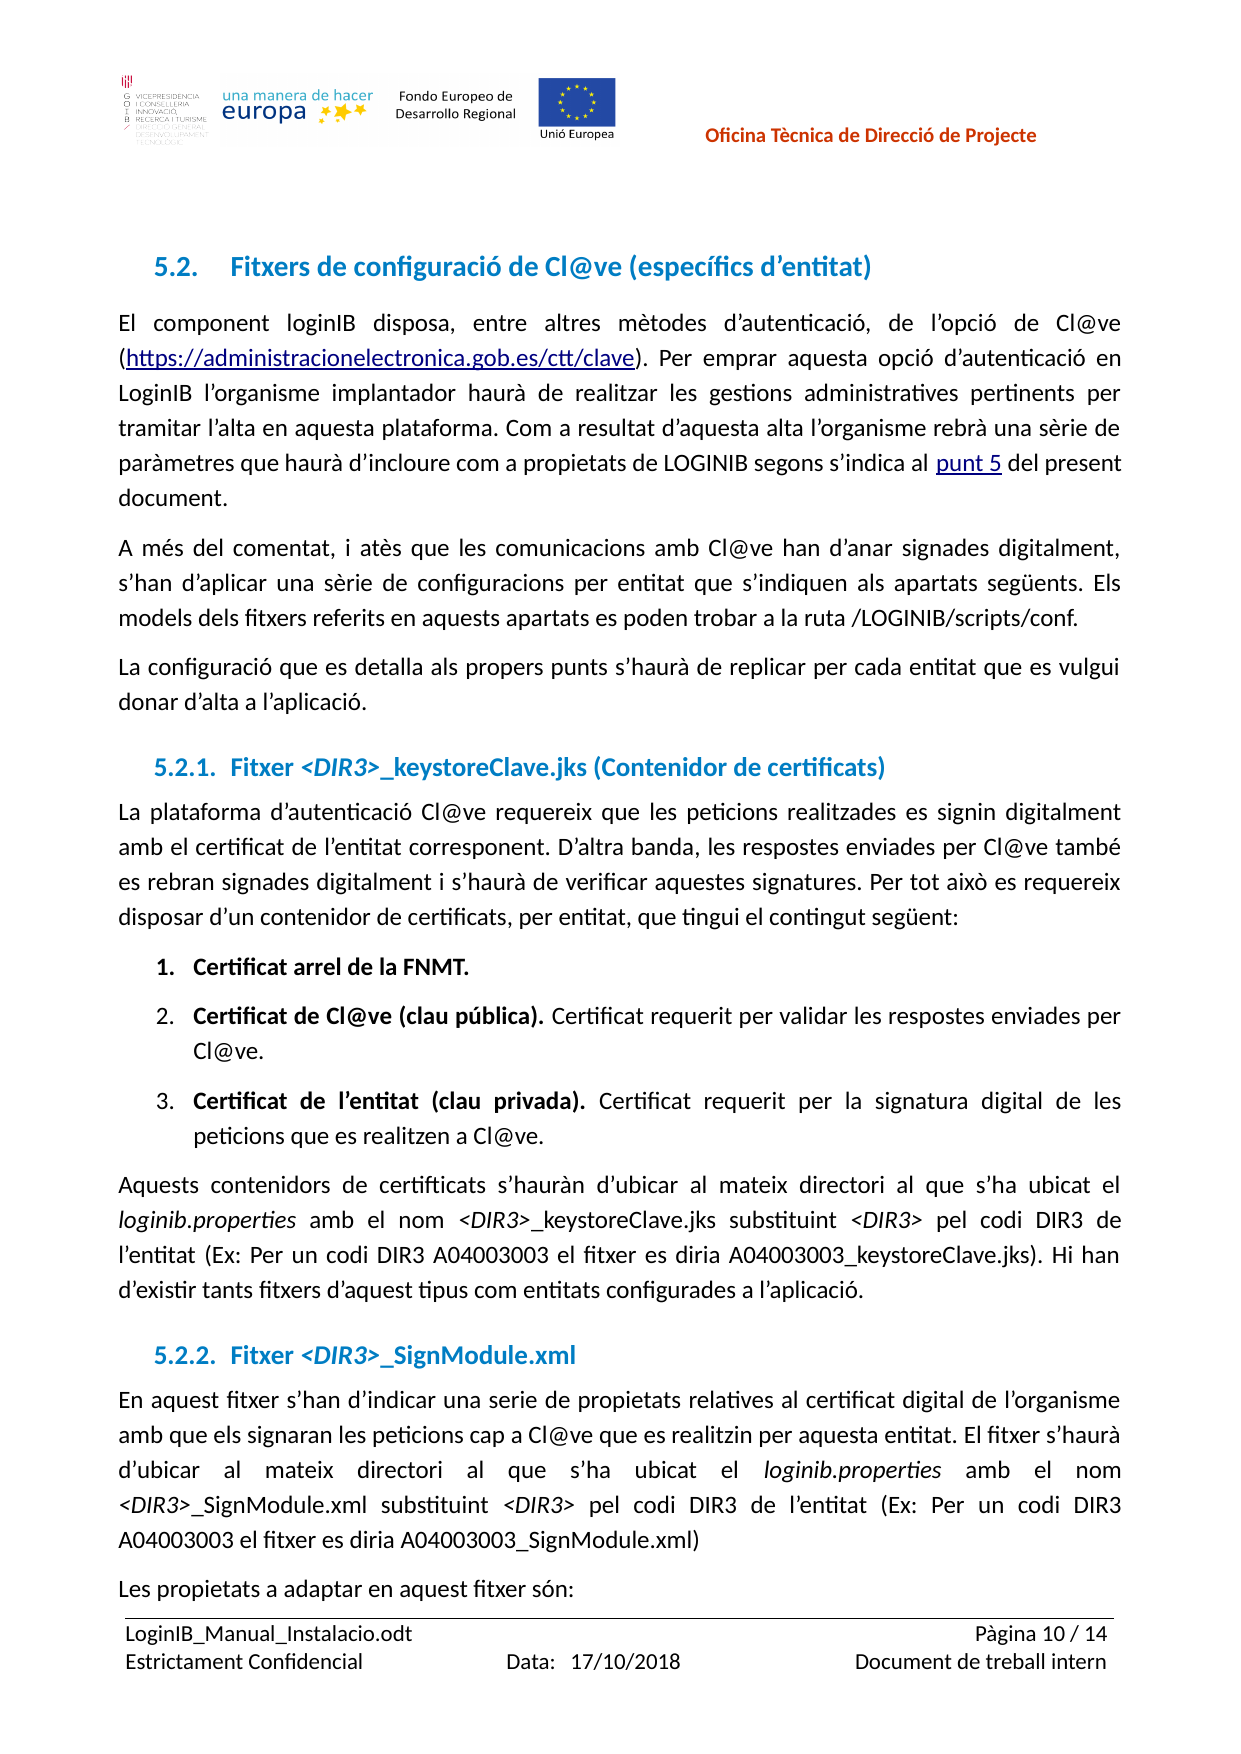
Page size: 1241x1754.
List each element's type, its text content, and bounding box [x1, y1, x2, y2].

subtitle Fitxer <DIR3>_SignModule.xml [153, 1338, 1122, 1372]
text En aquest fitxer s’han d’indicar una serie de propietats relatives al certificat digital de l’organisme amb que els signaran les peticions cap a Cl@ve que es realitzin per aquesta entitat. El fitxer s’haurà d’ubicar al mateix directori al que s’ha ubicat el loginib.properties amb el nom <DIR3>_SignModule.xml substituint <DIR3> pel codi DIR3 de l’entitat (Ex: Per un codi DIR3 A04003003 el fitxer es diria A04003003_SignModule.xml) [118, 1384, 1122, 1554]
list Certificat arrel de la FNMT. [156, 951, 1122, 981]
text La plataforma d’autenticació Cl@ve requereix que les peticions realitzades es signin digitalment amb el certificat de l’entitat corresponent. D’altra banda, les respostes enviades per Cl@ve també es rebran signades digitalment i s’haurà de verificar aquestes signatures. Per tot això es requereix disposar d’un contenidor de certificats, per entitat, que tingui el contingut següent: [118, 796, 1122, 932]
picture [219, 73, 621, 147]
list Certificat de Cl@ve (clau pública). Certificat requerit per validar les respostes enviades per Cl@ve. [156, 1000, 1122, 1066]
text Les propietats a adaptar en aquest fitxer són: [118, 1574, 1122, 1604]
text El component loginIB disposa, entre altres mètodes d’autenticació, de l’opció de Cl@ve (https://administracionelectronica.gob.es/ctt/clave). Per emprar aquesta opció d’autenticació en LoginIB l’organisme implantador haurà de realitzar les gestions administratives pertinents per tramitar l’alta en aquesta plataforma. Com a resultat d’aquesta alta l’organisme rebrà una sèrie de paràmetres que haurà d’incloure com a propietats de LOGINIB segons s’indica al punt 5 del present document. [118, 307, 1122, 513]
subtitle Fitxer <DIR3>_keystoreClave.jks (Contenidor de certificats) [153, 751, 1122, 783]
subtitle Fitxers de configuració de Cl@ve (específics d’entitat) [153, 248, 1122, 283]
text A més del comentat, i atès que les comunicacions amb Cl@ve han d’anar signades digitalment, s’han d’aplicar una sèrie de configuracions per entitat que s’indiquen als apartats següents. Els models dels fitxers referits en aquests apartats es poden trobar a la ruta /LOGINIB/scripts/conf. [118, 532, 1122, 632]
text La configuració que es detalla als propers punts s’haurà de replicar per cada entitat que es vulgui donar d’alta a l’aplicació. [118, 651, 1122, 717]
picture [118, 73, 213, 147]
text Aquests contenidors de certifticats s’hauràn d’ubicar al mateix directori al que s’ha ubicat el loginib.properties amb el nom <DIR3>_keystoreClave.jks substituint <DIR3> pel codi DIR3 de l’entitat (Ex: Per un codi DIR3 A04003003 el fitxer es diria A04003003_keystoreClave.jks). Hi han d’existir tants fitxers d’aquest tipus com entitats configurades a l’aplicació. [118, 1169, 1122, 1305]
list Certificat de l’entitat (clau privada). Certificat requerit per la signatura digital de les peticions que es realitzen a Cl@ve. [156, 1085, 1122, 1150]
